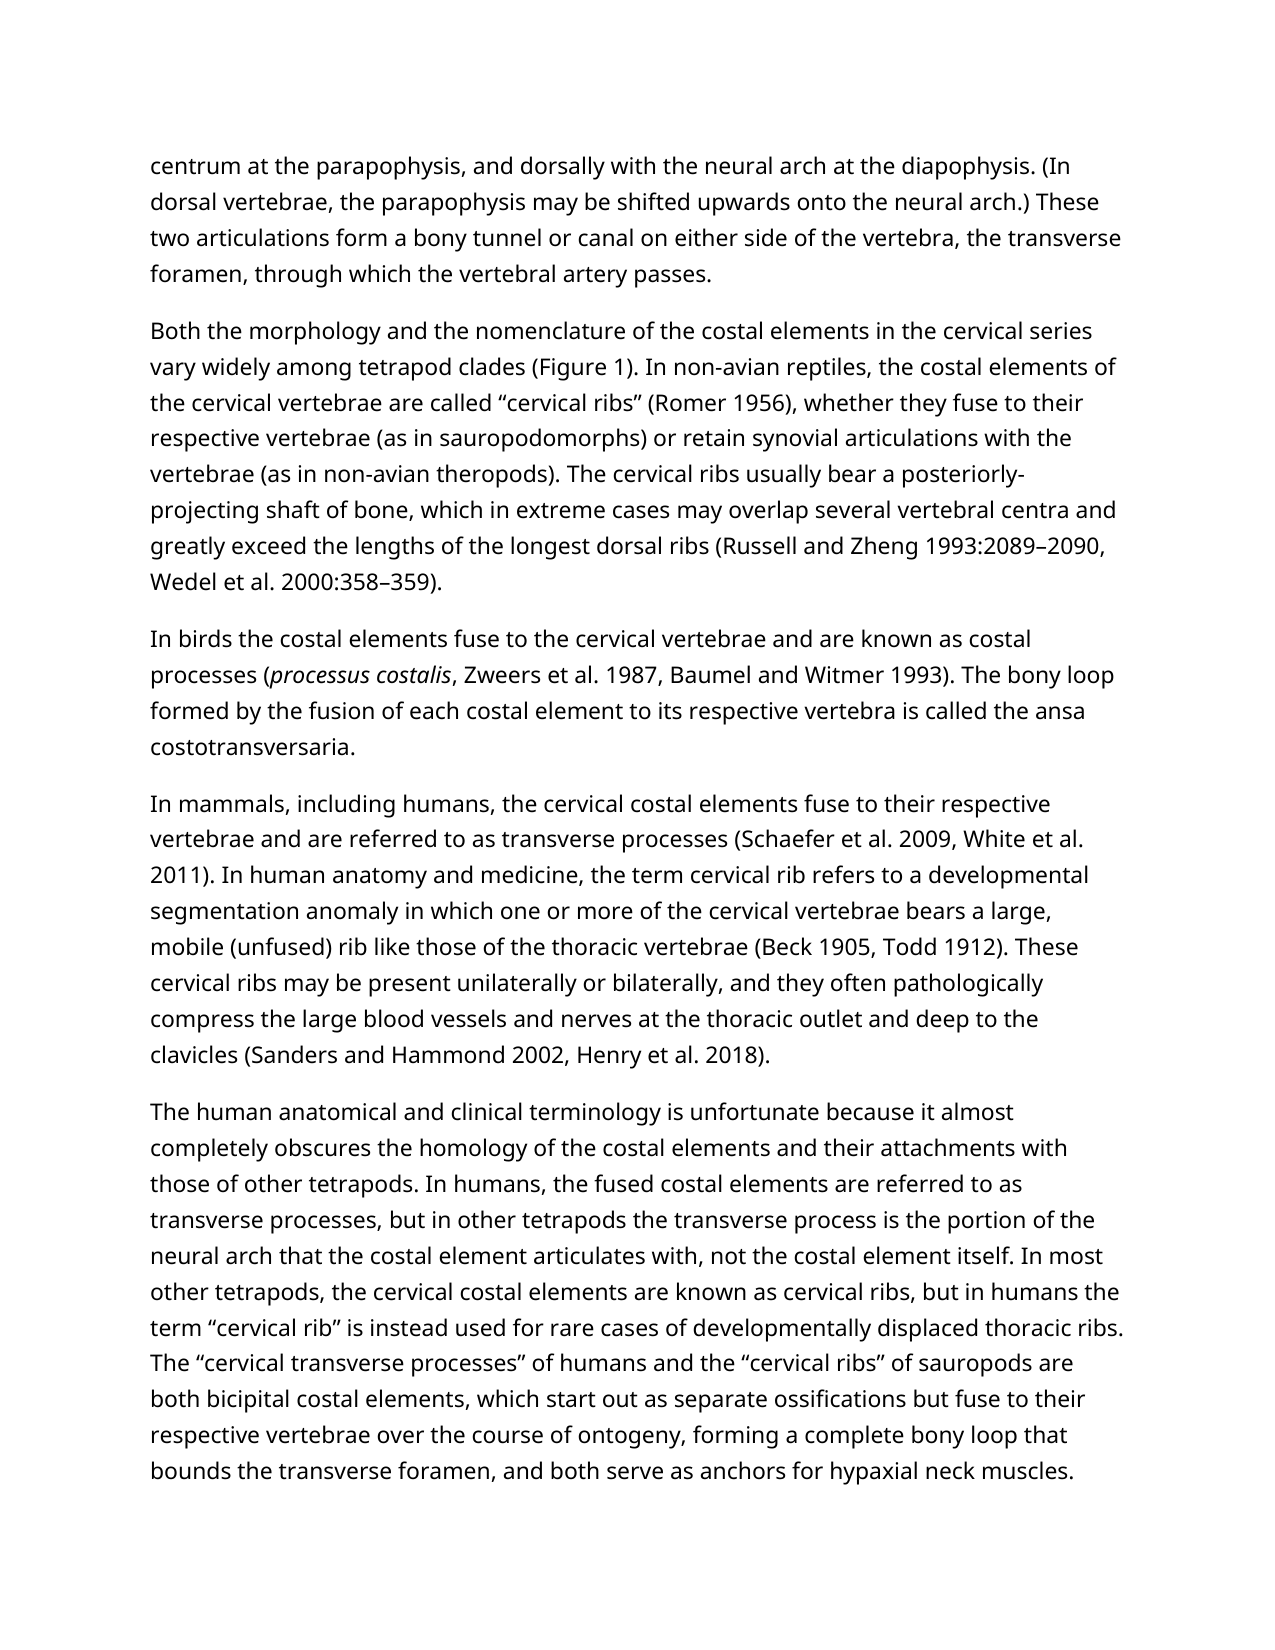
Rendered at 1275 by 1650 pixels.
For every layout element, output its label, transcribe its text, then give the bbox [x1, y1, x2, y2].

text The human anatomical and clinical terminology is unfortunate because it almost completely obscures the homology of the costal elements and their attachments with those of other tetrapods. In humans, the fused costal elements are referred to as transverse processes, but in other tetrapods the transverse process is the portion of the neural arch that the costal element articulates with, not the costal element itself. In most other tetrapods, the cervical costal elements are known as cervical ribs, but in humans the term “cervical rib” is instead used for rare cases of developmentally displaced thoracic ribs. The “cervical transverse processes” of humans and the “cervical ribs” of sauropods are both bicipital costal elements, which start out as separate ossifications but fuse to their respective vertebrae over the course of ontogeny, forming a complete bony loop that bounds the transverse foramen, and both serve as anchors for hypaxial neck muscles. [150, 1096, 1125, 1486]
text centrum at the parapophysis, and dorsally with the neural arch at the diapophysis. (In dorsal vertebrae, the parapophysis may be shifted upwards onto the neural arch.) These two articulations form a bony tunnel or canal on either side of the vertebra, the transverse foramen, through which the vertebral artery passes. [150, 150, 1125, 289]
text Both the morphology and the nomenclature of the costal elements in the cervical series vary widely among tetrapod clades (Figure 1). In non-avian reptiles, the costal elements of the cervical vertebrae are called “cervical ribs” (Romer 1956), whether they fuse to their respective vertebrae (as in sauropodomorphs) or retain synovial articulations with the vertebrae (as in non-avian theropods). The cervical ribs usually bear a posteriorly-projecting shaft of bone, which in extreme cases may overlap several vertebral centra and greatly exceed the lengths of the longest dorsal ribs (Russell and Zheng 1993:2089–2090, Wedel et al. 2000:358–359). [150, 314, 1125, 597]
text In birds the costal elements fuse to the cervical vertebrae and are known as costal processes (processus costalis, Zweers et al. 1987, Baumel and Witmer 1993). The bony loop formed by the fusion of each costal element to its respective vertebra is called the ansa costotransversaria. [150, 623, 1125, 762]
text In mammals, including humans, the cervical costal elements fuse to their respective vertebrae and are referred to as transverse processes (Schaefer et al. 2009, White et al. 2011). In human anatomy and medicine, the term cervical rib refers to a developmental segmentation anomaly in which one or more of the cervical vertebrae bears a large, mobile (unfused) rib like those of the thoracic vertebrae (Beck 1905, Todd 1912). These cervical ribs may be present unilaterally or bilaterally, and they often pathologically compress the large blood vessels and nerves at the thoracic outlet and deep to the clavicles (Sanders and Hammond 2002, Henry et al. 2018). [150, 787, 1125, 1070]
